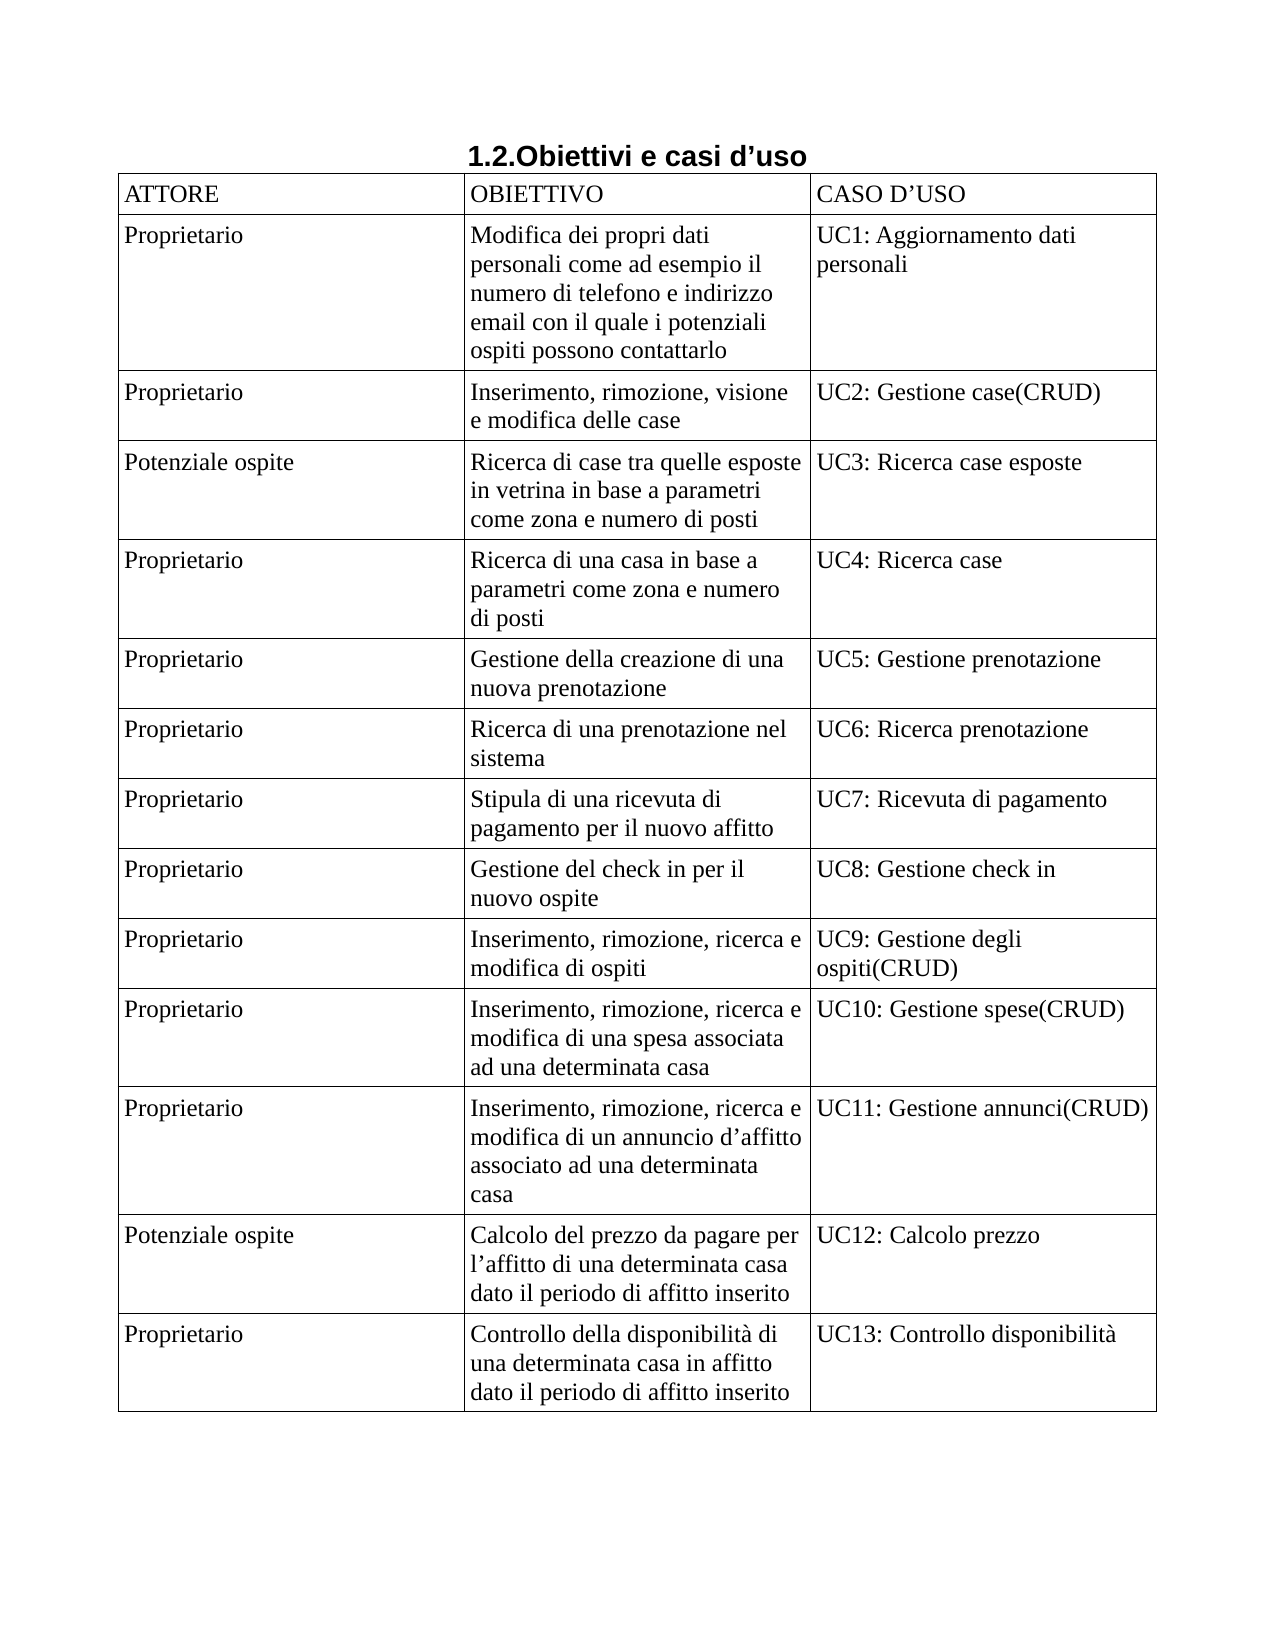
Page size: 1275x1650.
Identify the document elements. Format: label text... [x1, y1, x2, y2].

table_cell Proprietario [119, 849, 464, 917]
table_header ATTORE [119, 174, 464, 214]
table_cell Gestione della creazione di una nuova prenotazione [465, 639, 810, 707]
table_cell Proprietario [119, 1087, 464, 1214]
table_cell UC3: Ricerca case esposte [811, 441, 1156, 539]
table_cell Proprietario [119, 989, 464, 1086]
table_cell Inserimento, rimozione, ricerca e modifica di un annuncio d’affitto associato ad una determinata casa [465, 1087, 810, 1214]
table_cell UC13: Controllo disponibilità [811, 1314, 1156, 1411]
table_cell Stipula di una ricevuta di pagamento per il nuovo affitto [465, 779, 810, 847]
table_cell Ricerca di una prenotazione nel sistema [465, 709, 810, 777]
table_cell Calcolo del prezzo da pagare per l’affitto di una determinata casa dato il periodo di affitto inserito [465, 1215, 810, 1312]
table_cell Proprietario [119, 1314, 464, 1411]
table_cell Inserimento, rimozione, visione e modifica delle case [465, 371, 810, 440]
table_cell UC1: Aggiornamento dati personali [811, 215, 1156, 370]
subtitle 1.2.Obiettivi e casi d’uso [118, 139, 1157, 172]
table_cell UC12: Calcolo prezzo [811, 1215, 1156, 1312]
table_cell Ricerca di case tra quelle esposte in vetrina in base a parametri come zona e numero di posti [465, 441, 810, 539]
table_cell Controllo della disponibilità di una determinata casa in affitto dato il periodo di affitto inserito [465, 1314, 810, 1411]
table_cell UC5: Gestione prenotazione [811, 639, 1156, 707]
table_cell UC4: Ricerca case [811, 540, 1156, 637]
table_cell Modifica dei propri dati personali come ad esempio il numero di telefono e indirizzo email con il quale i potenziali ospiti possono contattarlo [465, 215, 810, 370]
table_cell UC6: Ricerca prenotazione [811, 709, 1156, 777]
table_cell Potenziale ospite [119, 1215, 464, 1312]
table_cell Inserimento, rimozione, ricerca e modifica di ospiti [465, 919, 810, 987]
table_cell Proprietario [119, 371, 464, 440]
table_cell Ricerca di una casa in base a parametri come zona e numero di posti [465, 540, 810, 637]
table_cell UC8: Gestione check in [811, 849, 1156, 917]
table_cell UC11: Gestione annunci(CRUD) [811, 1087, 1156, 1214]
table_cell Proprietario [119, 709, 464, 777]
table_cell Potenziale ospite [119, 441, 464, 539]
table_cell Inserimento, rimozione, ricerca e modifica di una spesa associata ad una determinata casa [465, 989, 810, 1086]
table_cell Proprietario [119, 779, 464, 847]
table_cell Proprietario [119, 540, 464, 637]
table_header CASO D’USO [811, 174, 1156, 214]
table_header OBIETTIVO [465, 174, 810, 214]
table_cell UC9: Gestione degli ospiti(CRUD) [811, 919, 1156, 987]
table_cell Proprietario [119, 919, 464, 987]
table_cell UC10: Gestione spese(CRUD) [811, 989, 1156, 1086]
table_cell UC7: Ricevuta di pagamento [811, 779, 1156, 847]
table_cell Proprietario [119, 215, 464, 370]
table_cell Proprietario [119, 639, 464, 707]
table_cell UC2: Gestione case(CRUD) [811, 371, 1156, 440]
table_cell Gestione del check in per il nuovo ospite [465, 849, 810, 917]
